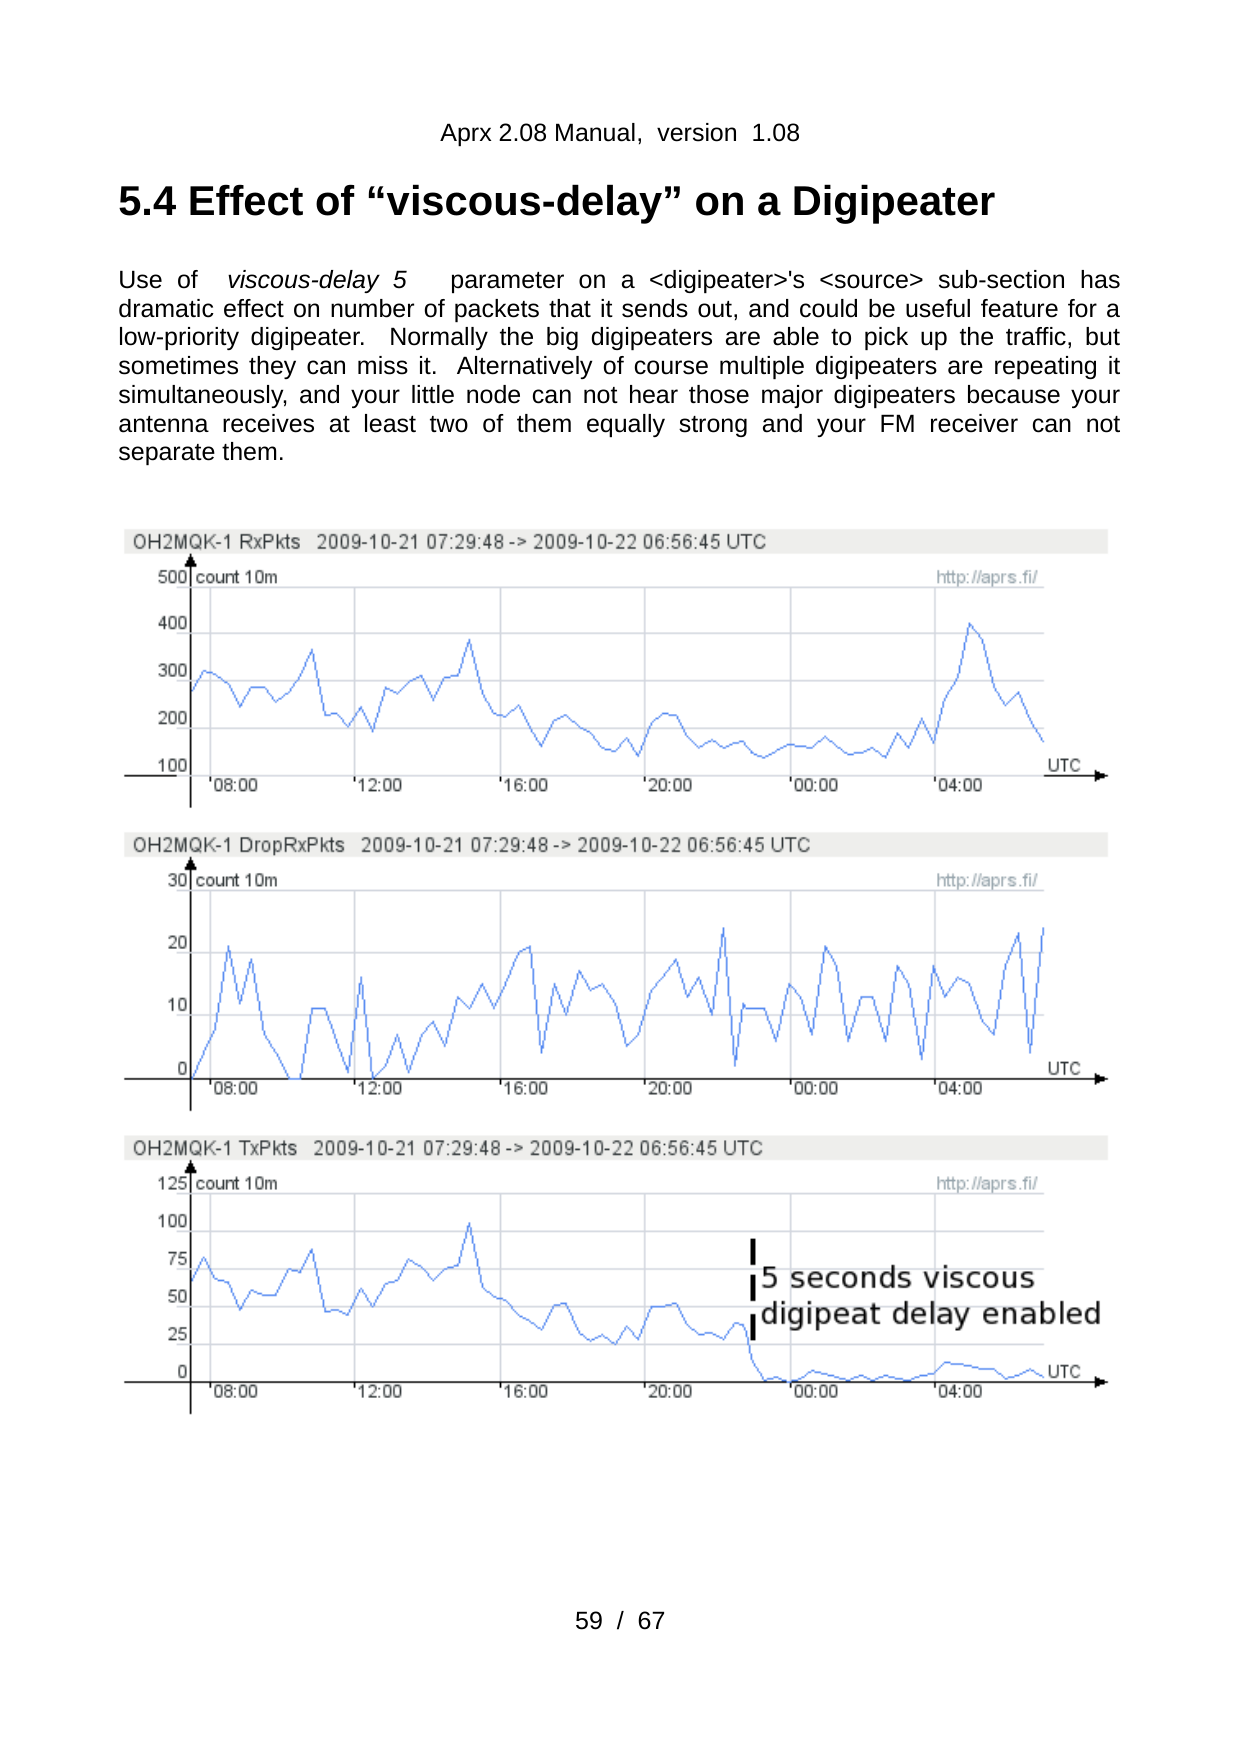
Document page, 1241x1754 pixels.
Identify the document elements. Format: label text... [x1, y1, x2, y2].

text Use of viscous-delay 5 parameter on a <digipeater>'s <source> sub-section has dramatic effect on number of packets that it sends out, and could be useful feature for a low-priority digipeater. Normally the big digipeaters are able to pick up the traffic, but sometimes they can miss it. Alternatively of course multiple digipeaters are repeating it simultaneously, and your little node can not hear those major digipeaters because your antenna receives at least two of them equally strong and your FM receiver can not separate them. [118, 265, 1122, 466]
subtitle Effect of “viscous-delay” on a Digipeater [118, 176, 1122, 224]
picture [118, 518, 1123, 1416]
